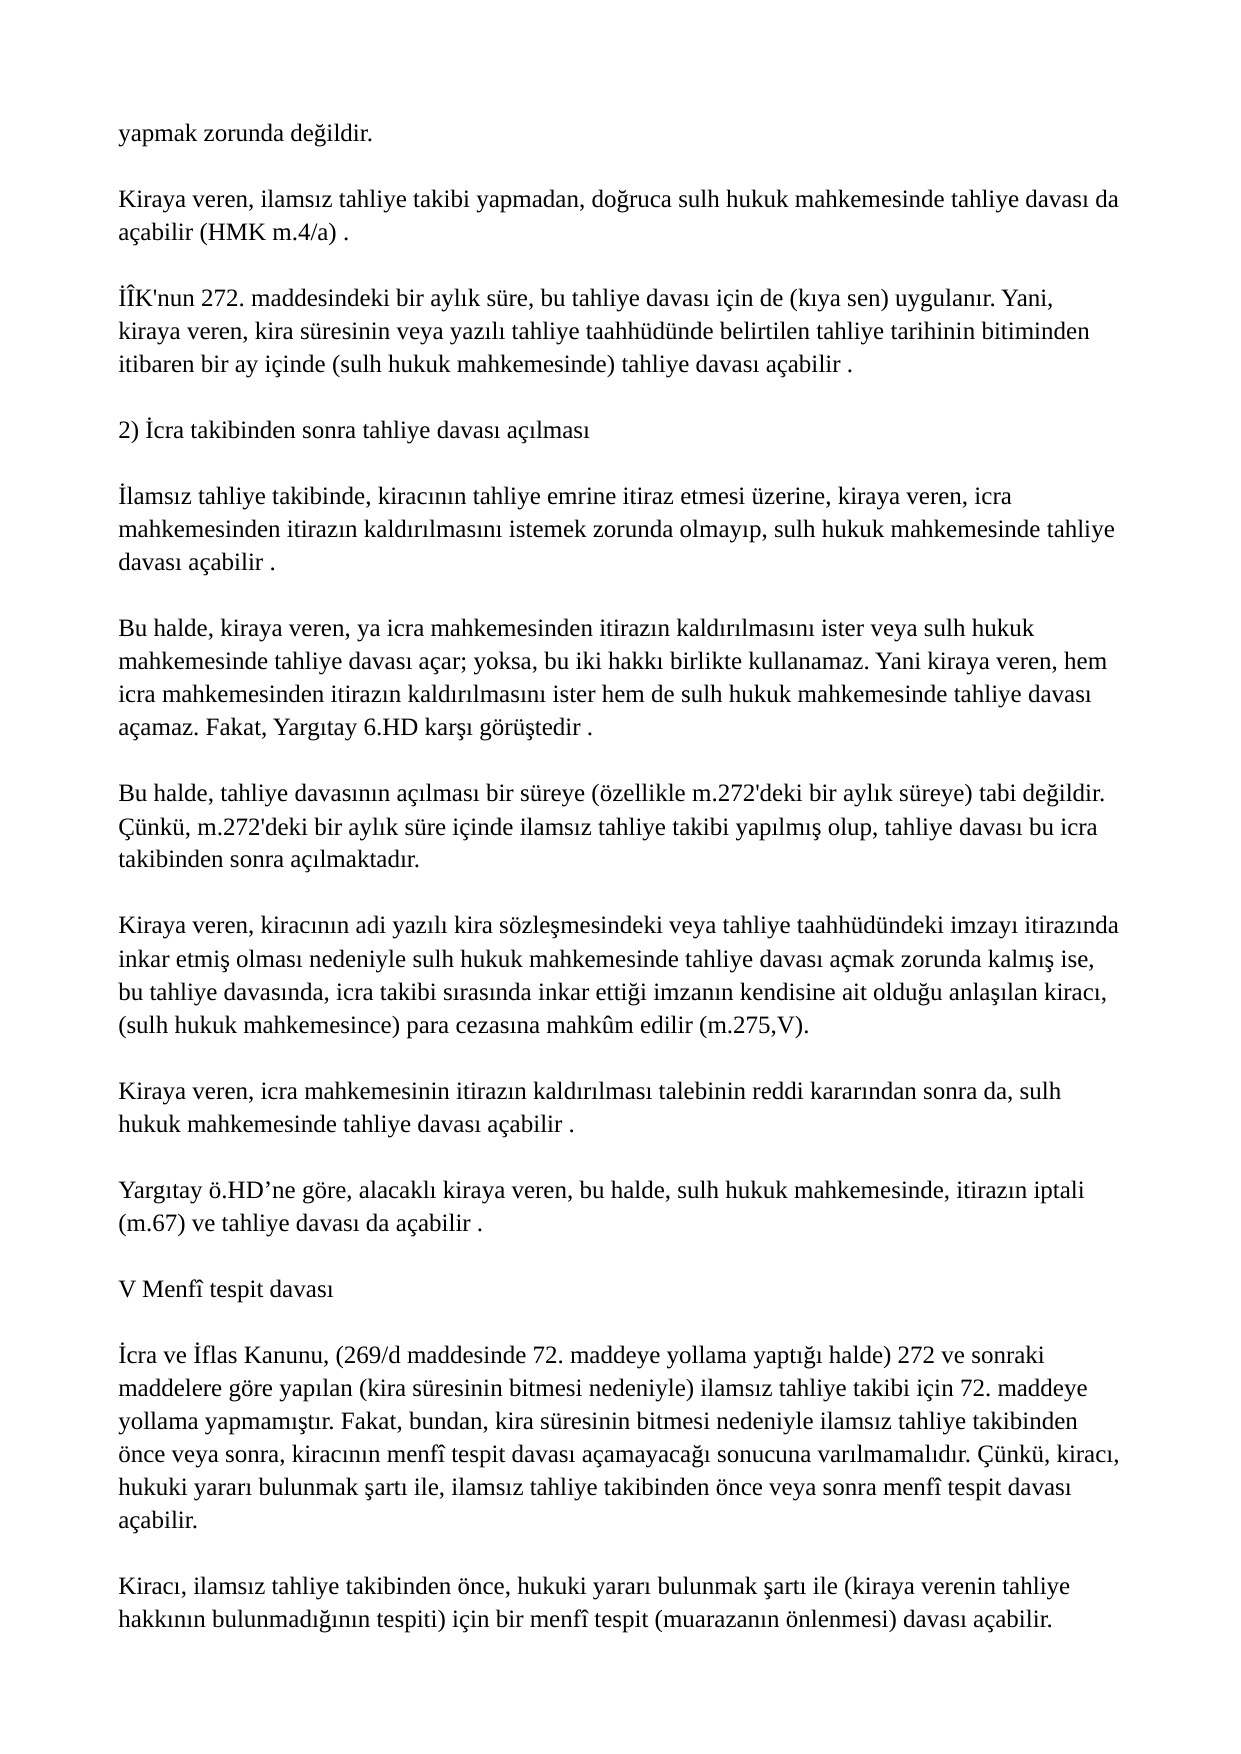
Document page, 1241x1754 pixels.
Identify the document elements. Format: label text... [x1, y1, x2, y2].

text yapmak zorunda değildir. Kiraya veren, ilamsız tahliye takibi yapmadan, doğruca sulh hukuk mahkemesinde tahliye davası da açabilir (HMK m.4/a) . İÎK'nun 272. maddesindeki bir aylık süre, bu tahliye davası için de (kıya sen) uygulanır. Yani, kiraya veren, kira süresinin veya yazılı tahliye taahhüdünde belirtilen tahliye tarihinin bitiminden itibaren bir ay içinde (sulh hukuk mahkemesinde) tahliye davası açabilir . 2) İcra takibinden sonra tahliye davası açılması İlamsız tahliye takibinde, kiracının tahliye emrine itiraz etmesi üzerine, kiraya veren, icra mahkemesinden itirazın kaldırılmasını istemek zorunda olmayıp, sulh hukuk mahkemesinde tahliye davası açabilir . Bu halde, kiraya veren, ya icra mahkemesinden itirazın kaldırılmasını ister veya sulh hukuk mahkemesinde tahliye davası açar; yoksa, bu iki hakkı birlikte kullanamaz. Yani kiraya veren, hem icra mahkemesinden itirazın kaldırılmasını ister hem de sulh hukuk mahkemesinde tahliye davası açamaz. Fakat, Yargıtay 6.HD karşı görüştedir . Bu halde, tahliye davasının açılması bir süreye (özellikle m.272'deki bir aylık süreye) tabi değildir. Çünkü, m.272'deki bir aylık süre içinde ilamsız tahliye takibi yapılmış olup, tahliye davası bu icra takibinden sonra açılmaktadır. Kiraya veren, kiracının adi yazılı kira sözleşmesindeki veya tahliye taahhüdündeki imzayı itirazında inkar etmiş olması nedeniyle sulh hukuk mahkemesinde tahliye davası açmak zorunda kalmış ise, bu tahliye davasında, icra takibi sırasında inkar ettiği imzanın kendisine ait olduğu anlaşılan kiracı, (sulh hukuk mahkemesince) para cezasına mahkûm edilir (m.275,V). Kiraya veren, icra mahkemesinin itirazın kaldırılması talebinin reddi kararından sonra da, sulh hukuk mahkemesinde tahliye davası açabilir . Yargıtay ö.HD’ne göre, alacaklı kiraya veren, bu halde, sulh hukuk mahkemesinde, itirazın iptali (m.67) ve tahliye davası da açabilir . V Menfî tespit davası İcra ve İflas Kanunu, (269/d maddesinde 72. maddeye yollama yaptığı halde) 272 ve sonraki maddelere göre yapılan (kira süresinin bitmesi nedeniyle) ilamsız tahliye takibi için 72. maddeye yollama yapmamıştır. Fakat, bundan, kira süresinin bitmesi nedeniyle ilamsız tahliye takibinden önce veya sonra, kiracının menfî tespit davası açamayacağı sonucuna varılmamalıdır. Çünkü, kiracı, hukuki yararı bulunmak şartı ile, ilamsız tahliye takibinden önce veya sonra menfî tespit davası açabilir. Kiracı, ilamsız tahliye takibinden önce, hukuki yararı bulunmak şartı ile (kiraya verenin tahliye hakkının bulunmadığının tespiti) için bir menfî tespit (muarazanın önlenmesi) davası açabilir. [118, 118, 1122, 1633]
